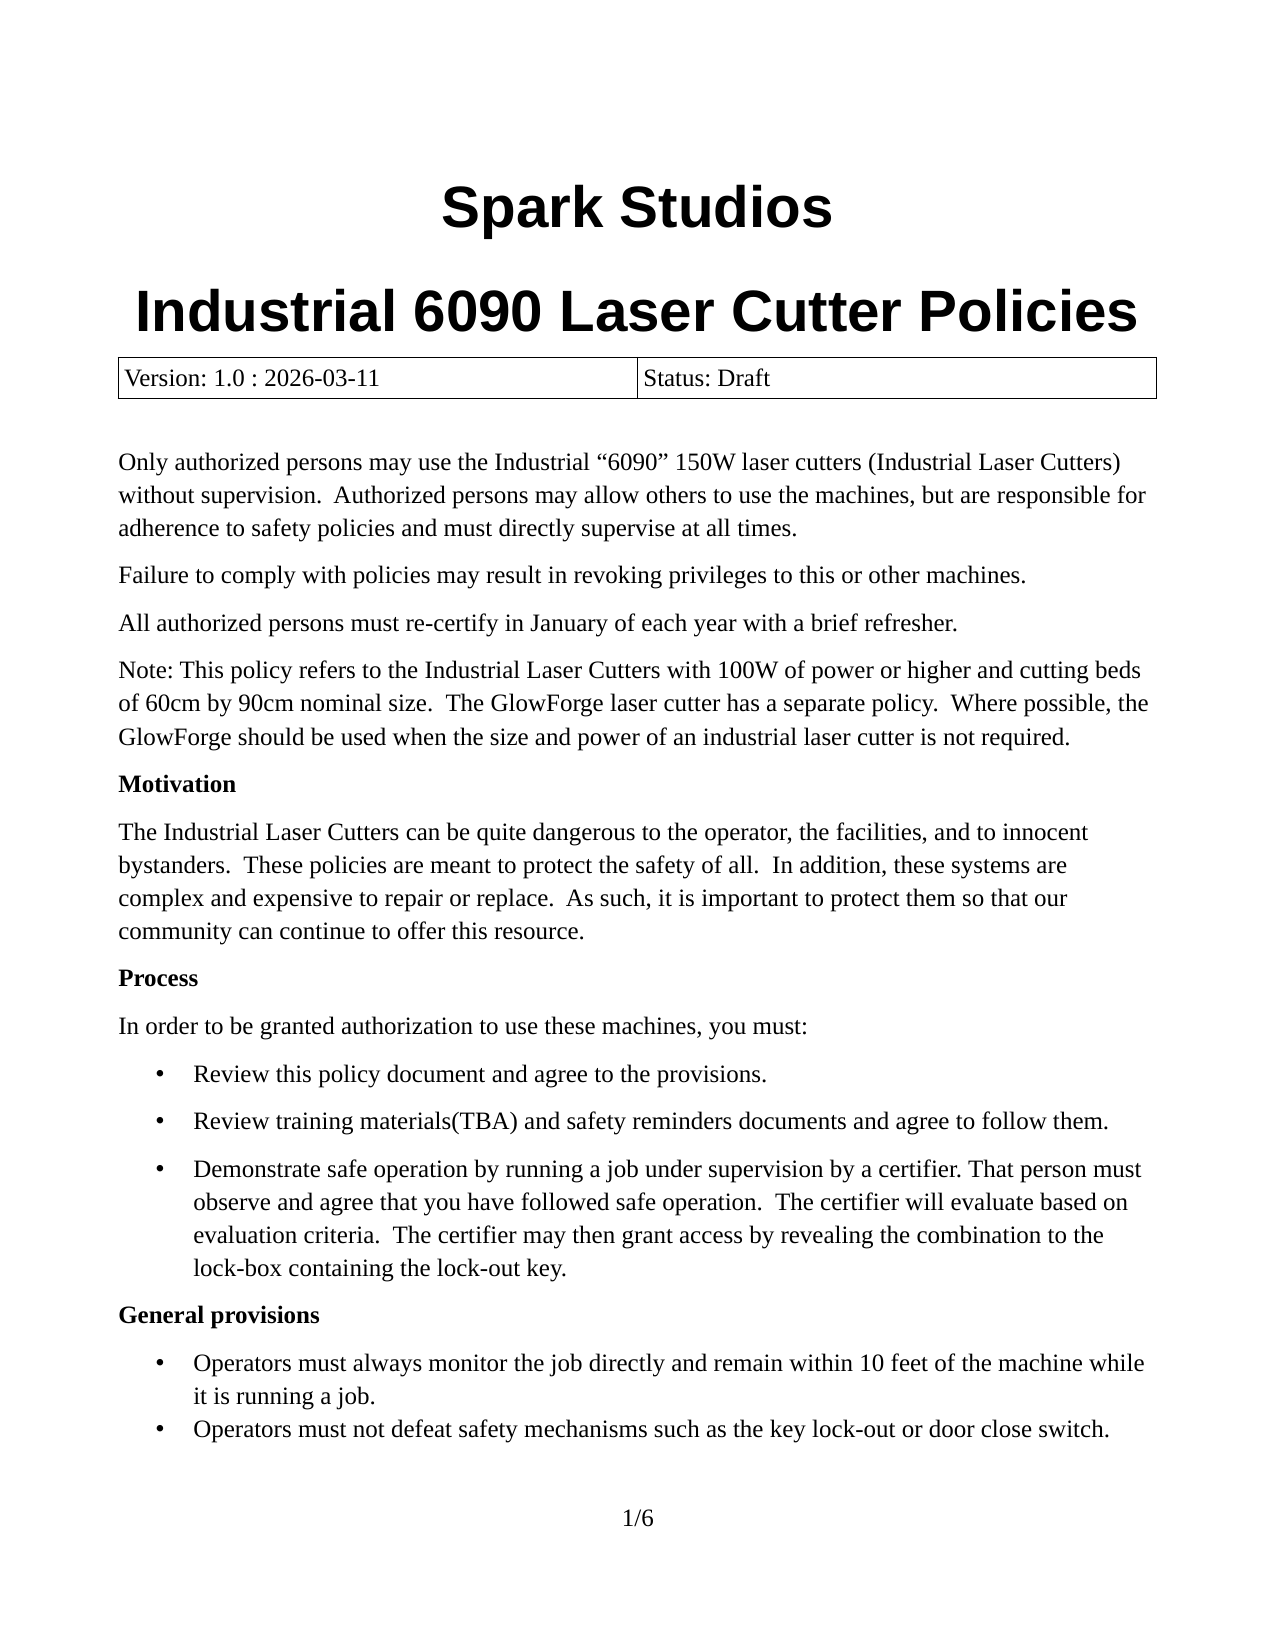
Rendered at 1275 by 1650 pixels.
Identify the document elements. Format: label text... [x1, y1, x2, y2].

title Industrial 6090 Laser Cutter Policies [118, 277, 1157, 344]
title Spark Studios [118, 173, 1157, 240]
text In order to be granted authorization to use these machines, you must: [118, 1011, 1157, 1040]
table_header Status: Draft [638, 358, 1156, 398]
text General provisions [118, 1301, 1157, 1329]
text Motivation [118, 769, 1157, 798]
text Process [118, 963, 1157, 992]
text All authorized persons must re-certify in January of each year with a brief refresher. [118, 608, 1157, 637]
list Operators must always monitor the job directly and remain within 10 feet of the machine while it is running a job. [156, 1348, 1157, 1410]
table_header Version: 1.0 : 2026-03-11 [119, 358, 637, 398]
list Demonstrate safe operation by running a job under supervision by a certifier. That person must observe and agree that you have followed safe operation. The certifier will evaluate based on evaluation criteria. The certifier may then grant access by revealing the combination to the lock-box containing the lock-out key. [156, 1154, 1157, 1282]
list Review this policy document and agree to the provisions. [156, 1059, 1157, 1087]
text Failure to comply with policies may result in revoking privileges to this or other machines. [118, 560, 1157, 589]
list Review training materials(TBA) and safety reminders documents and agree to follow them. [156, 1106, 1157, 1135]
text Only authorized persons may use the Industrial “6090” 150W laser cutters (Industrial Laser Cutters) without supervision. Authorized persons may allow others to use the machines, but are responsible for adherence to safety policies and must directly supervise at all times. [118, 447, 1157, 541]
text Note: This policy refers to the Industrial Laser Cutters with 100W of power or higher and cutting beds of 60cm by 90cm nominal size. The GlowForge laser cutter has a separate policy. Where possible, the GlowForge should be used when the size and power of an industrial laser cutter is not required. [118, 656, 1157, 750]
list Operators must not defeat safety mechanisms such as the key lock-out or door close switch. [156, 1414, 1157, 1443]
text The Industrial Laser Cutters can be quite dangerous to the operator, the facilities, and to innocent bystanders. These policies are meant to protect the safety of all. In addition, these systems are complex and expensive to repair or replace. As such, it is important to protect them so that our community can continue to offer this resource. [118, 817, 1157, 944]
